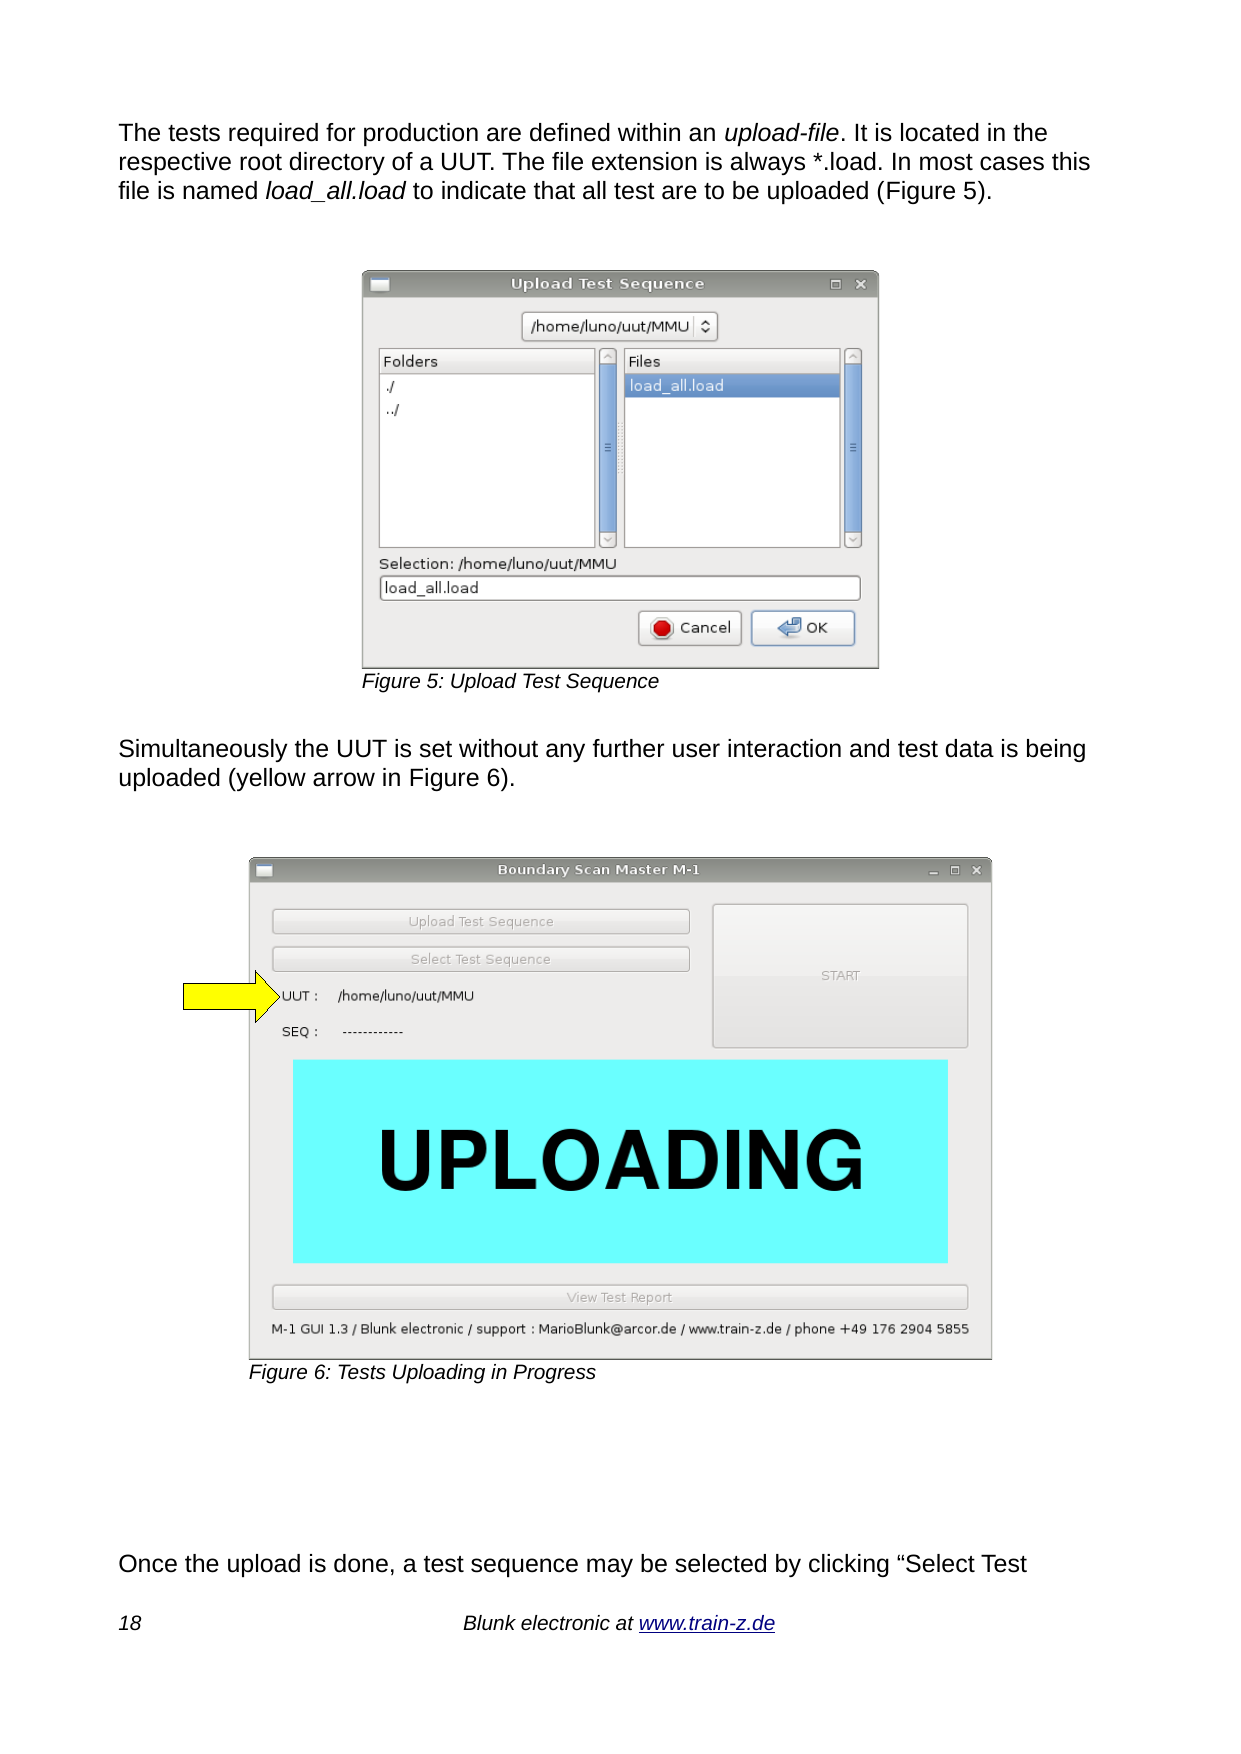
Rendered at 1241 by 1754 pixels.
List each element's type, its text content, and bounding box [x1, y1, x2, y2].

text The tests required for production are defined within an upload-file. It is located in the respective root directory of a UUT. The file extension is always *.load. In most cases this file is named load_all.load to indicate that all test are to be uploaded (Figure 5). [118, 118, 1123, 204]
text Simultaneously the UUT is set without any further user interaction and test data is being uploaded (yellow arrow in Figure 6). [118, 734, 1123, 792]
picture [248, 857, 993, 1360]
text Once the upload is done, a test sequence may be selected by clicking “Select Test [118, 1549, 1123, 1577]
text Figure 5: Upload Test Sequence [362, 669, 879, 693]
picture [361, 270, 880, 669]
text Figure 6: Tests Uploading in Progress [249, 1360, 992, 1384]
